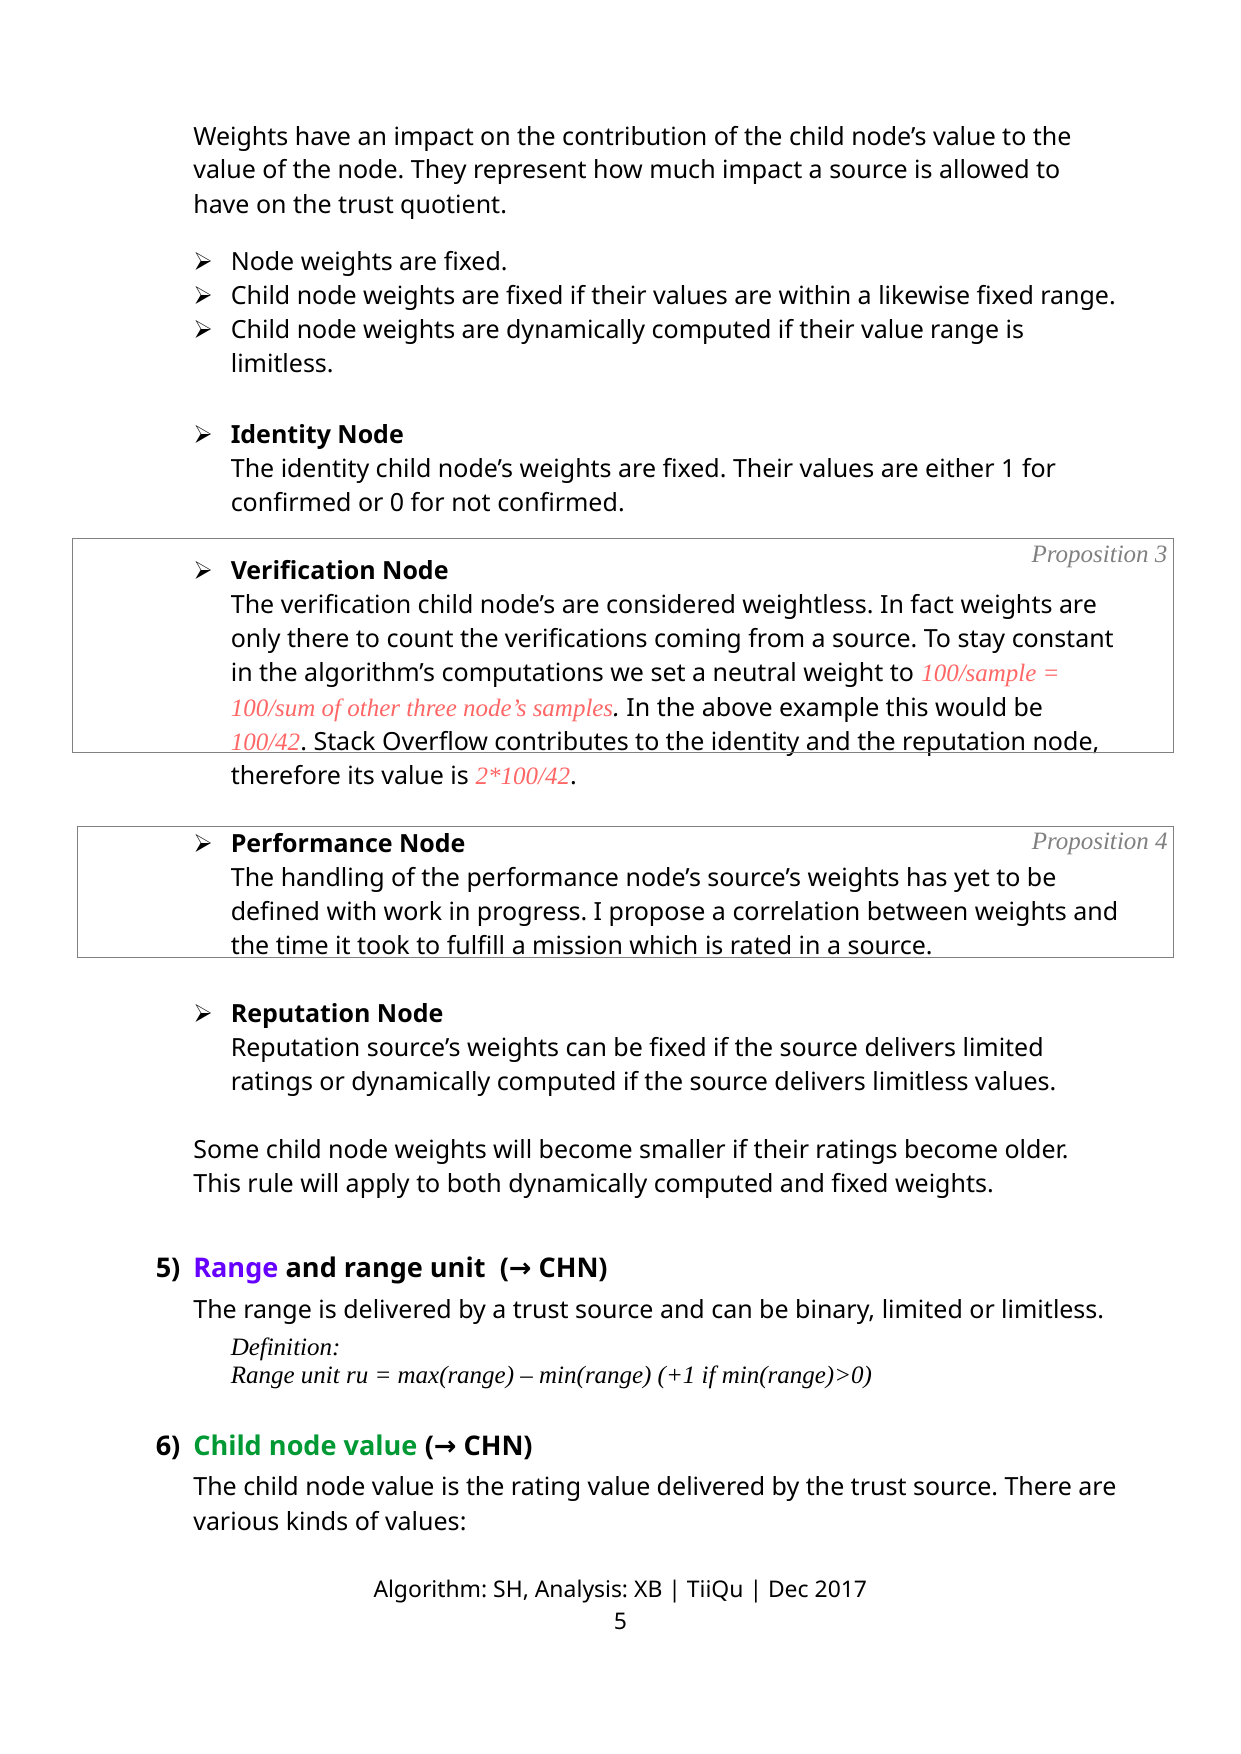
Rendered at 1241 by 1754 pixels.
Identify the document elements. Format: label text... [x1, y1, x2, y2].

list The range is delivered by a trust source and can be binary, limited or limitless. [156, 1292, 1122, 1326]
list Definition: [193, 1332, 1122, 1360]
list Reputation source’s weights can be fixed if the source delivers limited ratings or dynamically computed if the source delivers limitless values. [193, 1030, 1122, 1098]
list Range and range unit (→ CHN) [156, 1249, 1122, 1286]
list Verification Node [193, 553, 1122, 587]
list The child node value is the rating value delivered by the trust source. There are various kinds of values: [156, 1469, 1122, 1537]
list Identity Node [193, 417, 1122, 451]
list The verification child node’s are considered weightless. In fact weights are only there to count the verifications coming from a source. To stay constant in the algorithm’s computations we set a neutral weight to 100/sample = 100/sum of other three node’s samples. In the above example this would be 100/42. Stack Overflow contributes to the identity and the reputation node, [193, 587, 1122, 752]
list therefore its value is 2*100/42. [193, 753, 1122, 791]
list Some child node weights will become smaller if their ratings become older. This rule will apply to both dynamically computed and fixed weights. [156, 1132, 1122, 1200]
list The identity child node’s weights are fixed. Their values are either 1 for confirmed or 0 for not confirmed. [193, 451, 1122, 519]
list Reputation Node [193, 996, 1122, 1030]
list Child node weights are fixed if their values are within a likewise fixed range. [193, 278, 1122, 312]
list Performance Node [193, 827, 1122, 859]
list Weights have an impact on the contribution of the child node’s value to the value of the node. They represent how much impact a source is allowed to have on the trust quotient. [156, 118, 1122, 220]
list Child node value (→ CHN) [156, 1426, 1122, 1463]
list Range unit ru = max(range) – min(range) (+1 if min(range)>0) [193, 1360, 1122, 1389]
list Node weights are fixed. [193, 243, 1122, 278]
list The handling of the performance node’s source’s weights has yet to be defined with work in progress. I propose a correlation between weights and the time it took to fulfill a mission which is rated in a source. [193, 859, 1122, 957]
list Child node weights are dynamically computed if their value range is limitless. [193, 312, 1122, 380]
